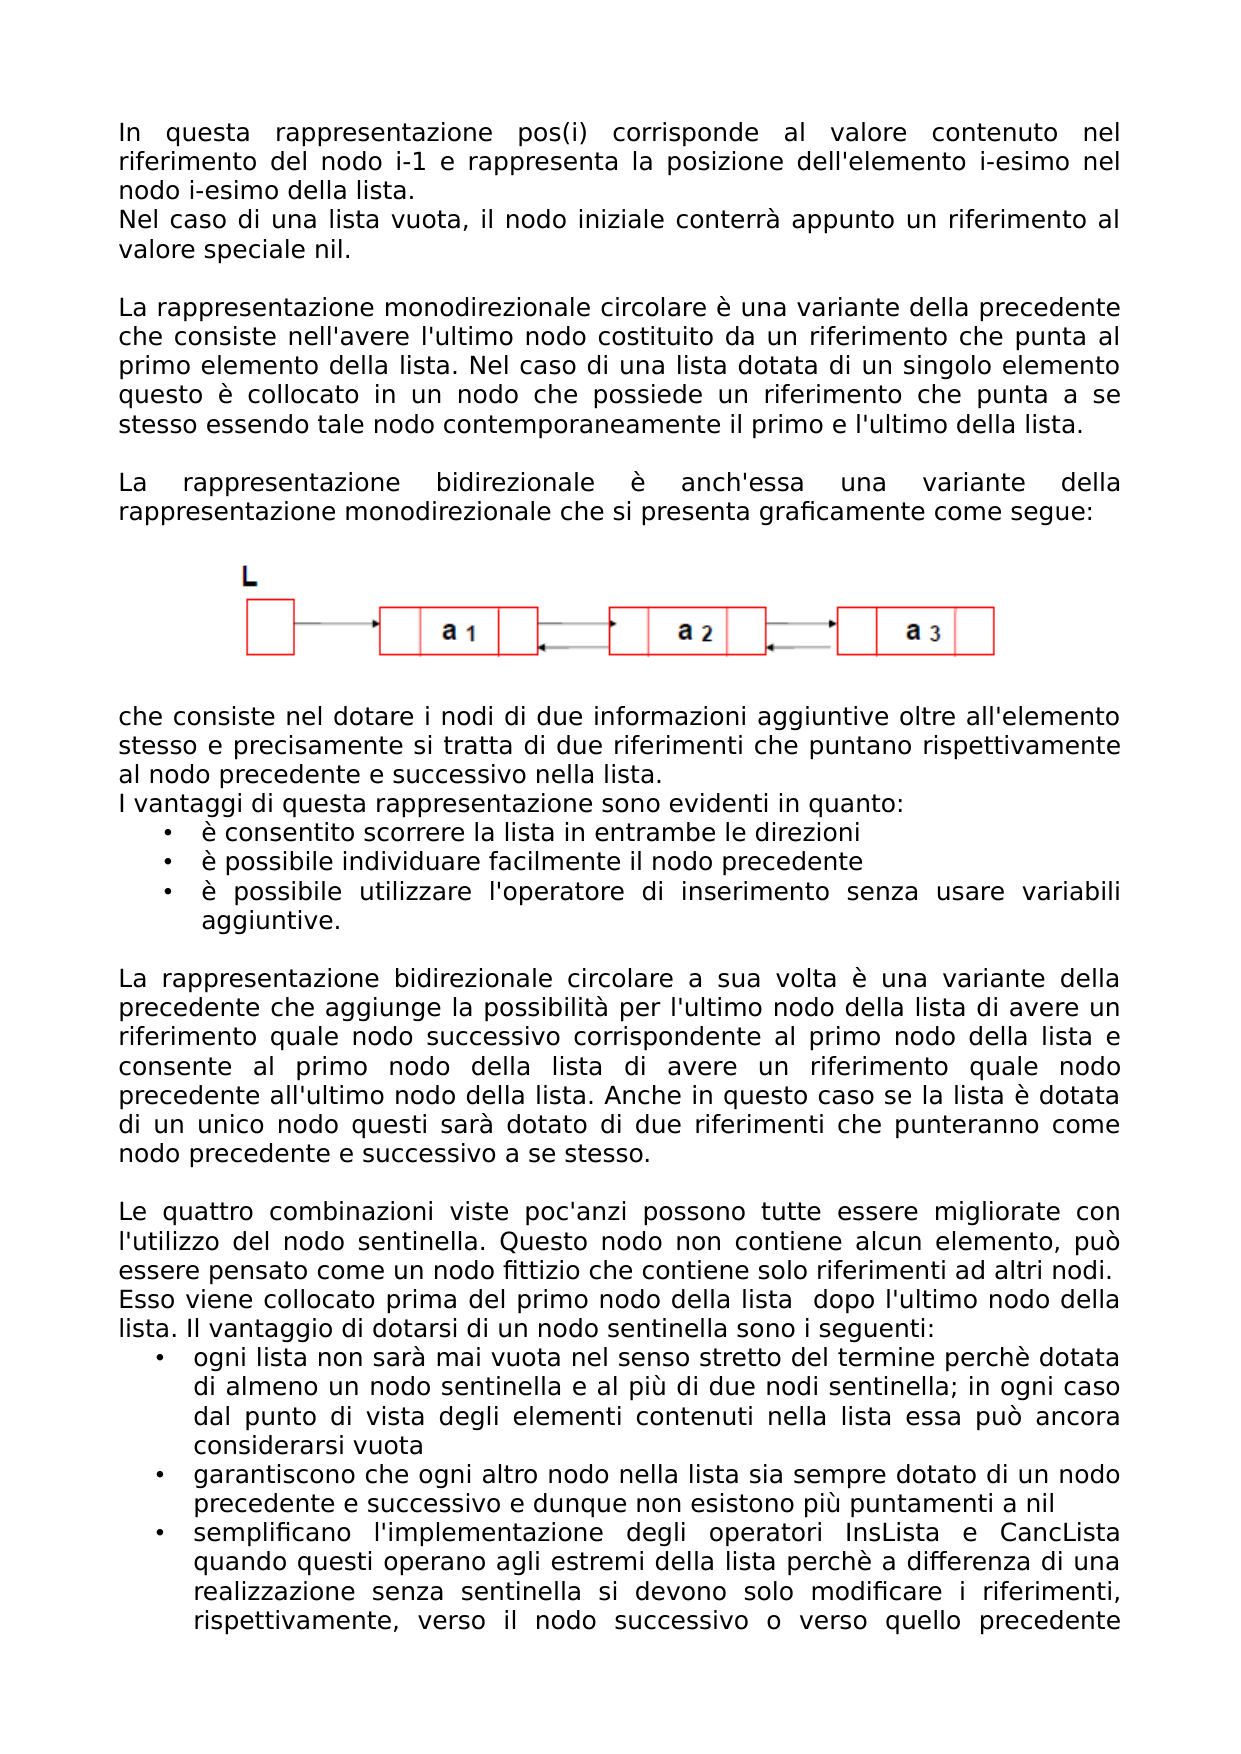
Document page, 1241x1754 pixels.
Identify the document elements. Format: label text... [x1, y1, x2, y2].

text Nel caso di una lista vuota, il nodo iniziale conterrà appunto un riferimento al valore speciale nil. [118, 206, 1122, 264]
list è possibile utilizzare l'operatore di inserimento senza usare variabili aggiuntive. [163, 877, 1122, 935]
text Esso viene collocato prima del primo nodo della lista dopo l'ultimo nodo della lista. Il vantaggio di dotarsi di un nodo sentinella sono i seguenti: [118, 1285, 1122, 1343]
text che consiste nel dotare i nodi di due informazioni aggiuntive oltre all'elemento stesso e precisamente si tratta di due riferimenti che puntano rispettivamente al nodo precedente e successivo nella lista. [118, 702, 1122, 789]
text La rappresentazione bidirezionale è anch'essa una variante della rappresentazione monodirezionale che si presenta graficamente come segue: [118, 468, 1122, 526]
list ogni lista non sarà mai vuota nel senso stretto del termine perchè dotata di almeno un nodo sentinella e al più di due nodi sentinella; in ogni caso dal punto di vista degli elementi contenuti nella lista essa può ancora considerarsi vuota [156, 1343, 1122, 1460]
text In questa rappresentazione pos(i) corrisponde al valore contenuto nel riferimento del nodo i-1 e rappresenta la posizione dell'elemento i-esimo nel nodo i-esimo della lista. [118, 118, 1122, 206]
text La rappresentazione bidirezionale circolare a sua volta è una variante della precedente che aggiunge la possibilità per l'ultimo nodo della lista di avere un riferimento quale nodo successivo corrispondente al primo nodo della lista e consente al primo nodo della lista di avere un riferimento quale nodo precedente all'ultimo nodo della lista. Anche in questo caso se la lista è dotata di un unico nodo questi sarà dotato di due riferimenti che punteranno come nodo precedente e successivo a se stesso. [118, 964, 1122, 1168]
text I vantaggi di questa rappresentazione sono evidenti in quanto: [118, 789, 1122, 818]
list è possibile individuare facilmente il nodo precedente [163, 847, 1122, 877]
text La rappresentazione monodirezionale circolare è una variante della precedente che consiste nell'avere l'ultimo nodo costituito da un riferimento che punta al primo elemento della lista. Nel caso di una lista dotata di un singolo elemento questo è collocato in un nodo che possiede un riferimento che punta a se stesso essendo tale nodo contemporaneamente il primo e l'ultimo della lista. [118, 293, 1122, 439]
text Le quattro combinazioni viste poc'anzi possono tutte essere migliorate con l'utilizzo del nodo sentinella. Questo nodo non contiene alcun elemento, può essere pensato come un nodo fittizio che contiene solo riferimenti ad altri nodi. [118, 1197, 1122, 1285]
list è consentito scorrere la lista in entrambe le direzioni [163, 818, 1122, 847]
list semplificano l'implementazione degli operatori InsLista e CancLista quando questi operano agli estremi della lista perchè a differenza di una realizzazione senza sentinella si devono solo modificare i riferimenti, rispettivamente, verso il nodo successivo o verso quello precedente [156, 1518, 1122, 1635]
list garantiscono che ogni altro nodo nella lista sia sempre dotato di un nodo precedente e successivo e dunque non esistono più puntamenti a nil [156, 1460, 1122, 1518]
picture [231, 555, 1009, 673]
